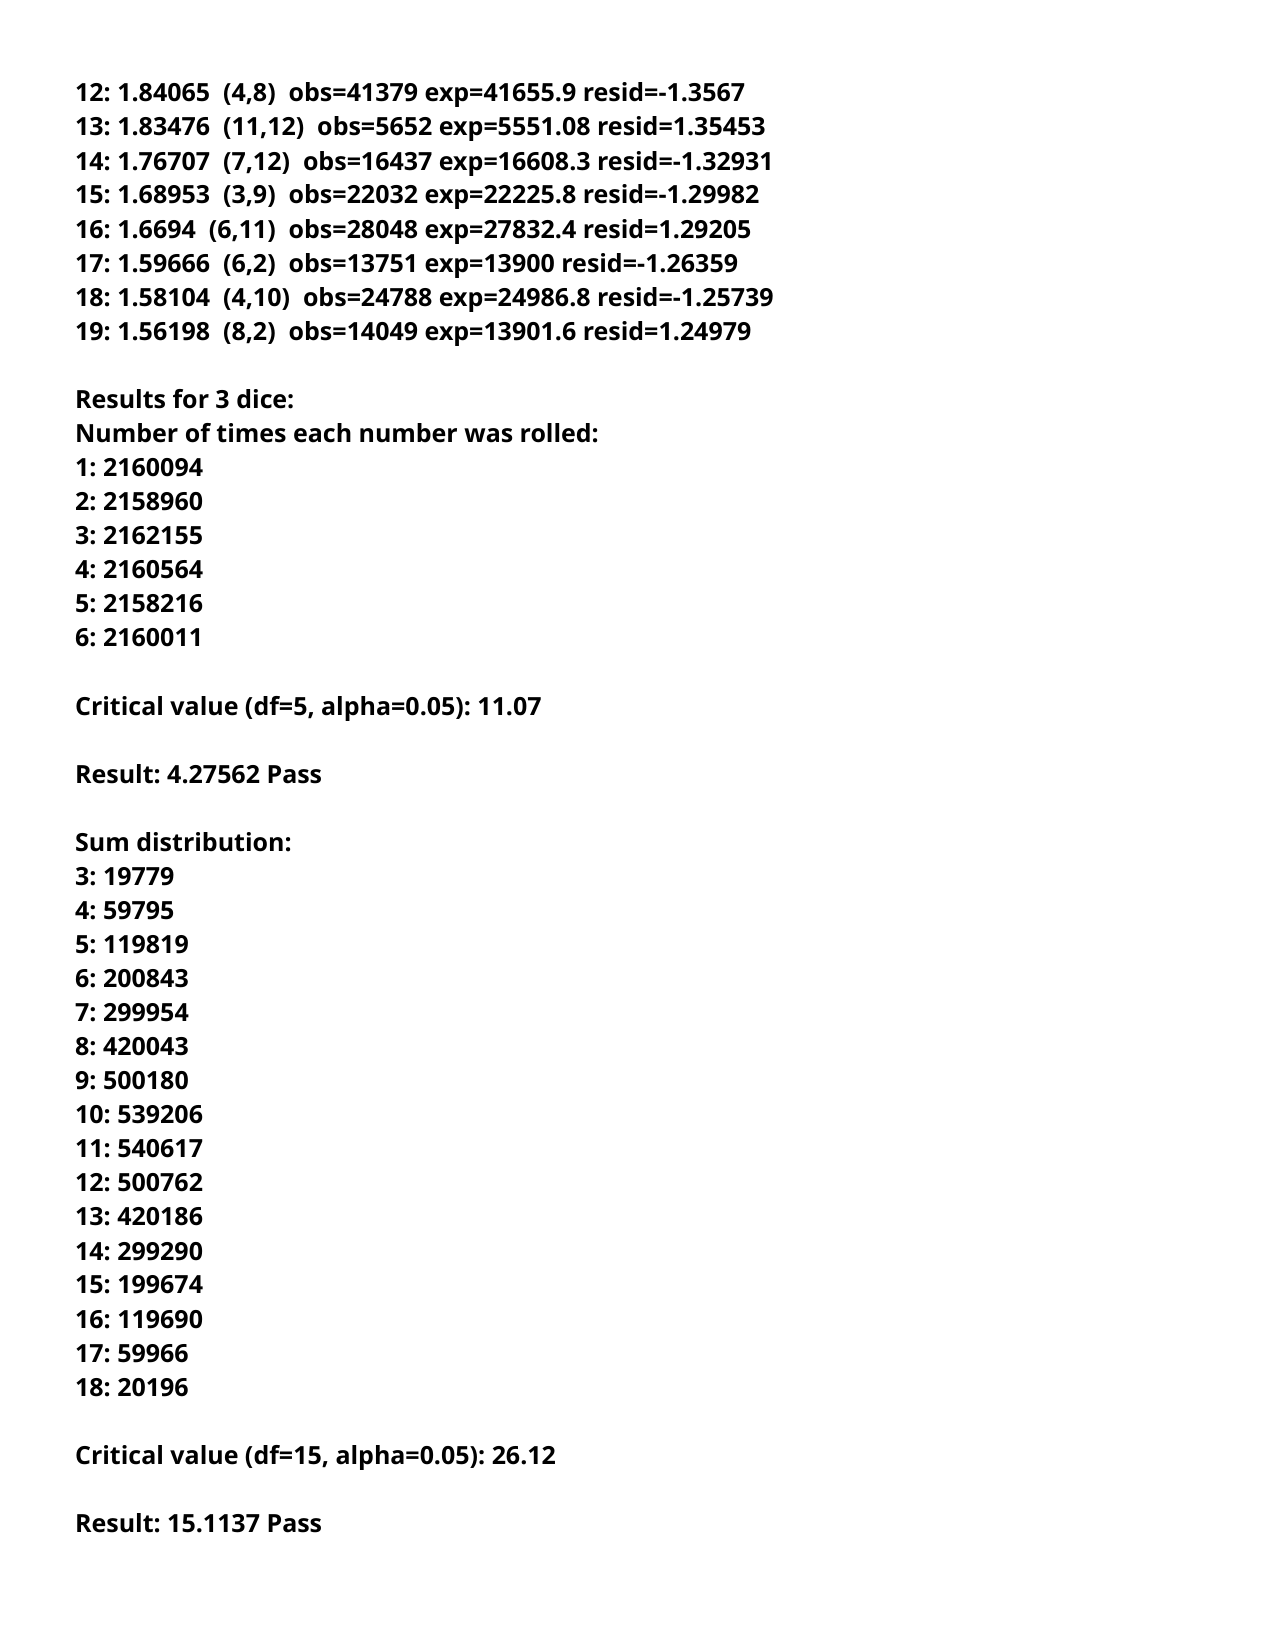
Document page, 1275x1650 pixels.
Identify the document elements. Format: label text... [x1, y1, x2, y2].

text 13: 1.83476 (11,12) obs=5652 exp=5551.08 resid=1.35453 [75, 109, 1200, 143]
text Results for 3 dice: [75, 382, 1200, 416]
text 15: 199674 [75, 1267, 1200, 1301]
text 15: 1.68953 (3,9) obs=22032 exp=22225.8 resid=-1.29982 [75, 177, 1200, 211]
text 19: 1.56198 (8,2) obs=14049 exp=13901.6 resid=1.24979 [75, 313, 1200, 347]
text 16: 119690 [75, 1301, 1200, 1335]
text Critical value (df=15, alpha=0.05): 26.12 [75, 1437, 1200, 1472]
text 18: 1.58104 (4,10) obs=24788 exp=24986.8 resid=-1.25739 [75, 279, 1200, 313]
text 9: 500180 [75, 1063, 1200, 1097]
text 7: 299954 [75, 995, 1200, 1029]
text Number of times each number was rolled: [75, 416, 1200, 450]
text 16: 1.6694 (6,11) obs=28048 exp=27832.4 resid=1.29205 [75, 211, 1200, 245]
text 17: 59966 [75, 1335, 1200, 1369]
text 11: 540617 [75, 1131, 1200, 1165]
text 14: 1.76707 (7,12) obs=16437 exp=16608.3 resid=-1.32931 [75, 143, 1200, 177]
text 4: 2160564 [75, 552, 1200, 586]
text 2: 2158960 [75, 484, 1200, 518]
text 5: 119819 [75, 927, 1200, 961]
text 14: 299290 [75, 1233, 1200, 1267]
text 10: 539206 [75, 1097, 1200, 1131]
text 17: 1.59666 (6,2) obs=13751 exp=13900 resid=-1.26359 [75, 245, 1200, 279]
text Critical value (df=5, alpha=0.05): 11.07 [75, 688, 1200, 722]
text 12: 500762 [75, 1165, 1200, 1199]
text 3: 19779 [75, 858, 1200, 892]
text 12: 1.84065 (4,8) obs=41379 exp=41655.9 resid=-1.3567 [75, 75, 1200, 109]
text 18: 20196 [75, 1369, 1200, 1403]
text 5: 2158216 [75, 586, 1200, 620]
text Result: 15.1137 Pass [75, 1506, 1200, 1540]
text 13: 420186 [75, 1199, 1200, 1233]
text Sum distribution: [75, 824, 1200, 858]
text 8: 420043 [75, 1029, 1200, 1063]
text 1: 2160094 [75, 450, 1200, 484]
text Result: 4.27562 Pass [75, 756, 1200, 790]
text 6: 2160011 [75, 620, 1200, 654]
text 3: 2162155 [75, 518, 1200, 552]
text 6: 200843 [75, 961, 1200, 995]
text 4: 59795 [75, 892, 1200, 927]
